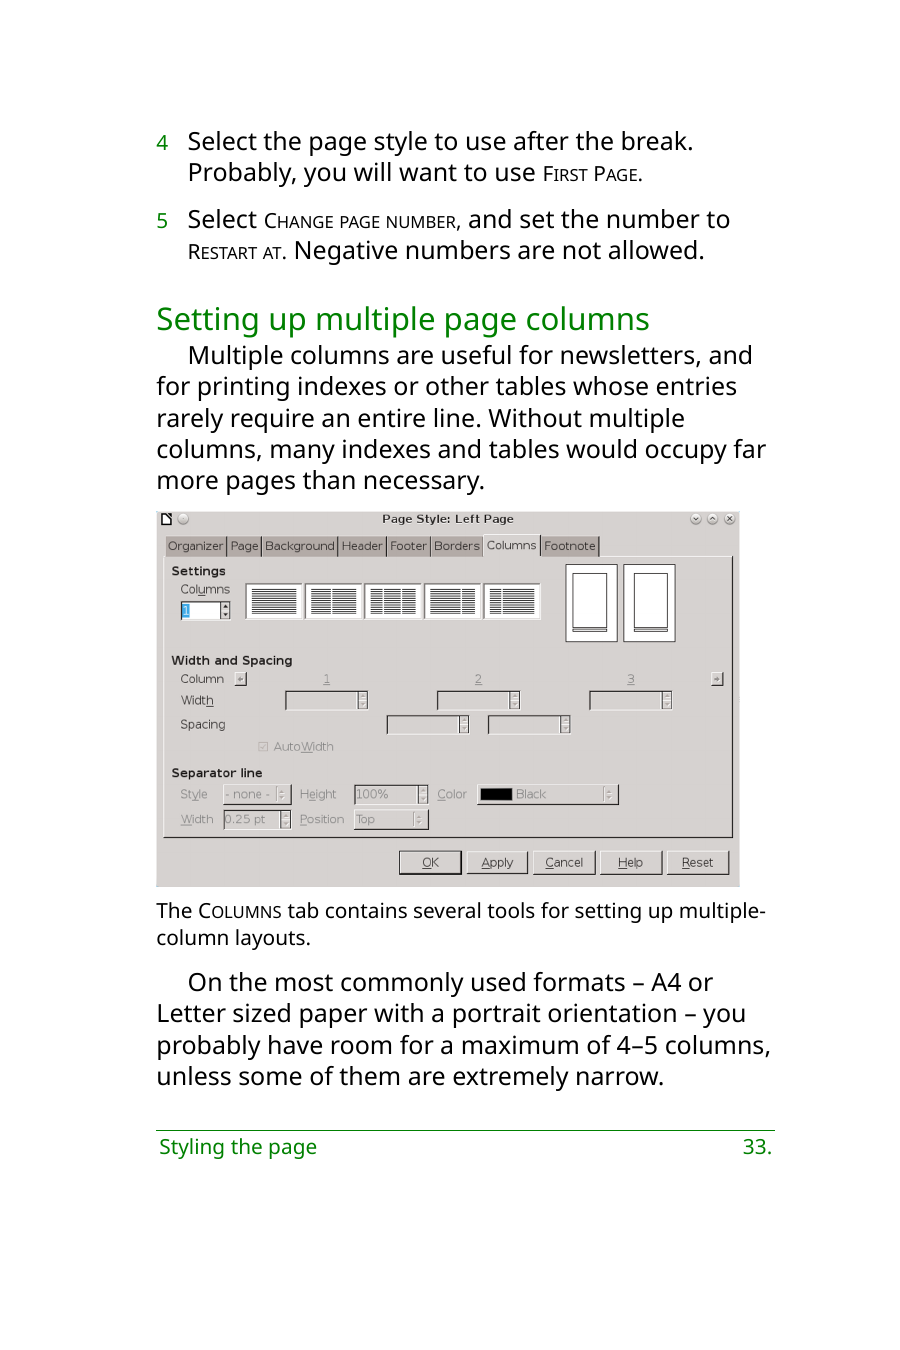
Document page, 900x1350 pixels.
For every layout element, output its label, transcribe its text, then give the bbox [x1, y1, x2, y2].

picture [156, 511, 740, 887]
list Select Change page number, and set the number to Restart at. Negative numbers are not allowed. [156, 203, 775, 266]
table_header [156, 511, 775, 889]
text On the most commonly used formats – A4 or Letter sized paper with a portrait orientation – you probably have room for a maximum of 4–5 columns, unless some of them are extremely narrow. [156, 967, 775, 1092]
list Select the page style to use after the break. Probably, you will want to use First Page. [156, 125, 775, 187]
subtitle Setting up multiple page columns [156, 297, 775, 339]
table_cell The Columns tab contains several tools for setting up multiple-column layouts. [156, 889, 775, 951]
text Multiple columns are useful for newsletters, and for printing indexes or other tables whose entries rarely require an entire line. Without multiple columns, many indexes and tables would occupy far more pages than necessary. [156, 339, 775, 496]
